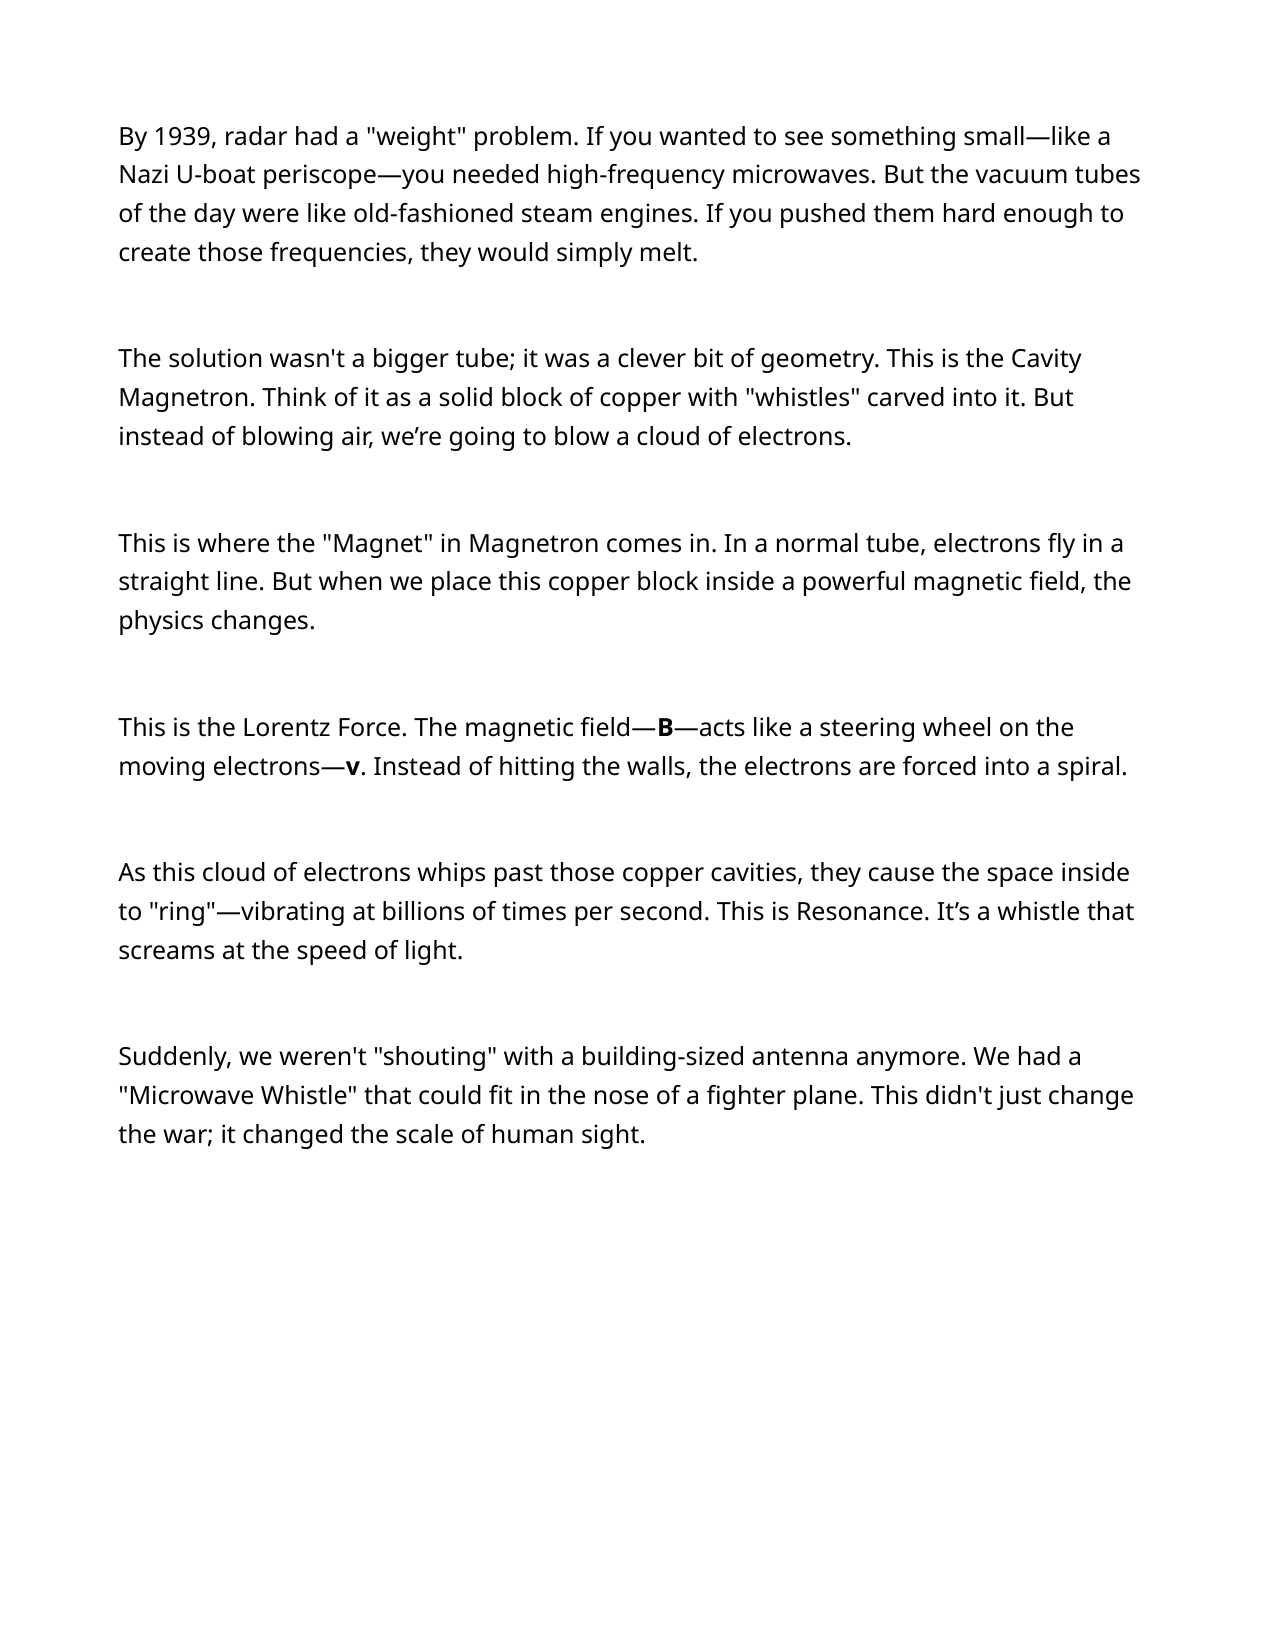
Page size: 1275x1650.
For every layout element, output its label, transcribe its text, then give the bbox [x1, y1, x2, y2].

text By 1939, radar had a "weight" problem. If you wanted to see something small—like a Nazi U-boat periscope—you needed high-frequency microwaves. But the vacuum tubes of the day were like old-fashioned steam engines. If you pushed them hard enough to create those frequencies, they would simply melt. [118, 118, 1157, 268]
text Suddenly, we weren't "shouting" with a building-sized antenna anymore. We had a "Microwave Whistle" that could fit in the nose of a fighter plane. This didn't just change the war; it changed the scale of human sight. [118, 1039, 1157, 1151]
text This is where the "Magnet" in Magnetron comes in. In a normal tube, electrons fly in a straight line. But when we place this copper block inside a powerful magnetic field, the physics changes. [118, 525, 1157, 637]
text As this cloud of electrons whips past those copper cavities, they cause the space inside to "ring"—vibrating at billions of times per second. This is Resonance. It’s a whistle that screams at the speed of light. [118, 855, 1157, 966]
text The solution wasn't a bigger tube; it was a clever bit of geometry. This is the Cavity Magnetron. Think of it as a solid block of copper with "whistles" carved into it. But instead of blowing air, we’re going to blow a cloud of electrons. [118, 341, 1157, 453]
text This is the Lorentz Force. The magnetic field—B—acts like a steering wheel on the moving electrons—v. Instead of hitting the walls, the electrons are forced into a spiral. [118, 709, 1157, 782]
